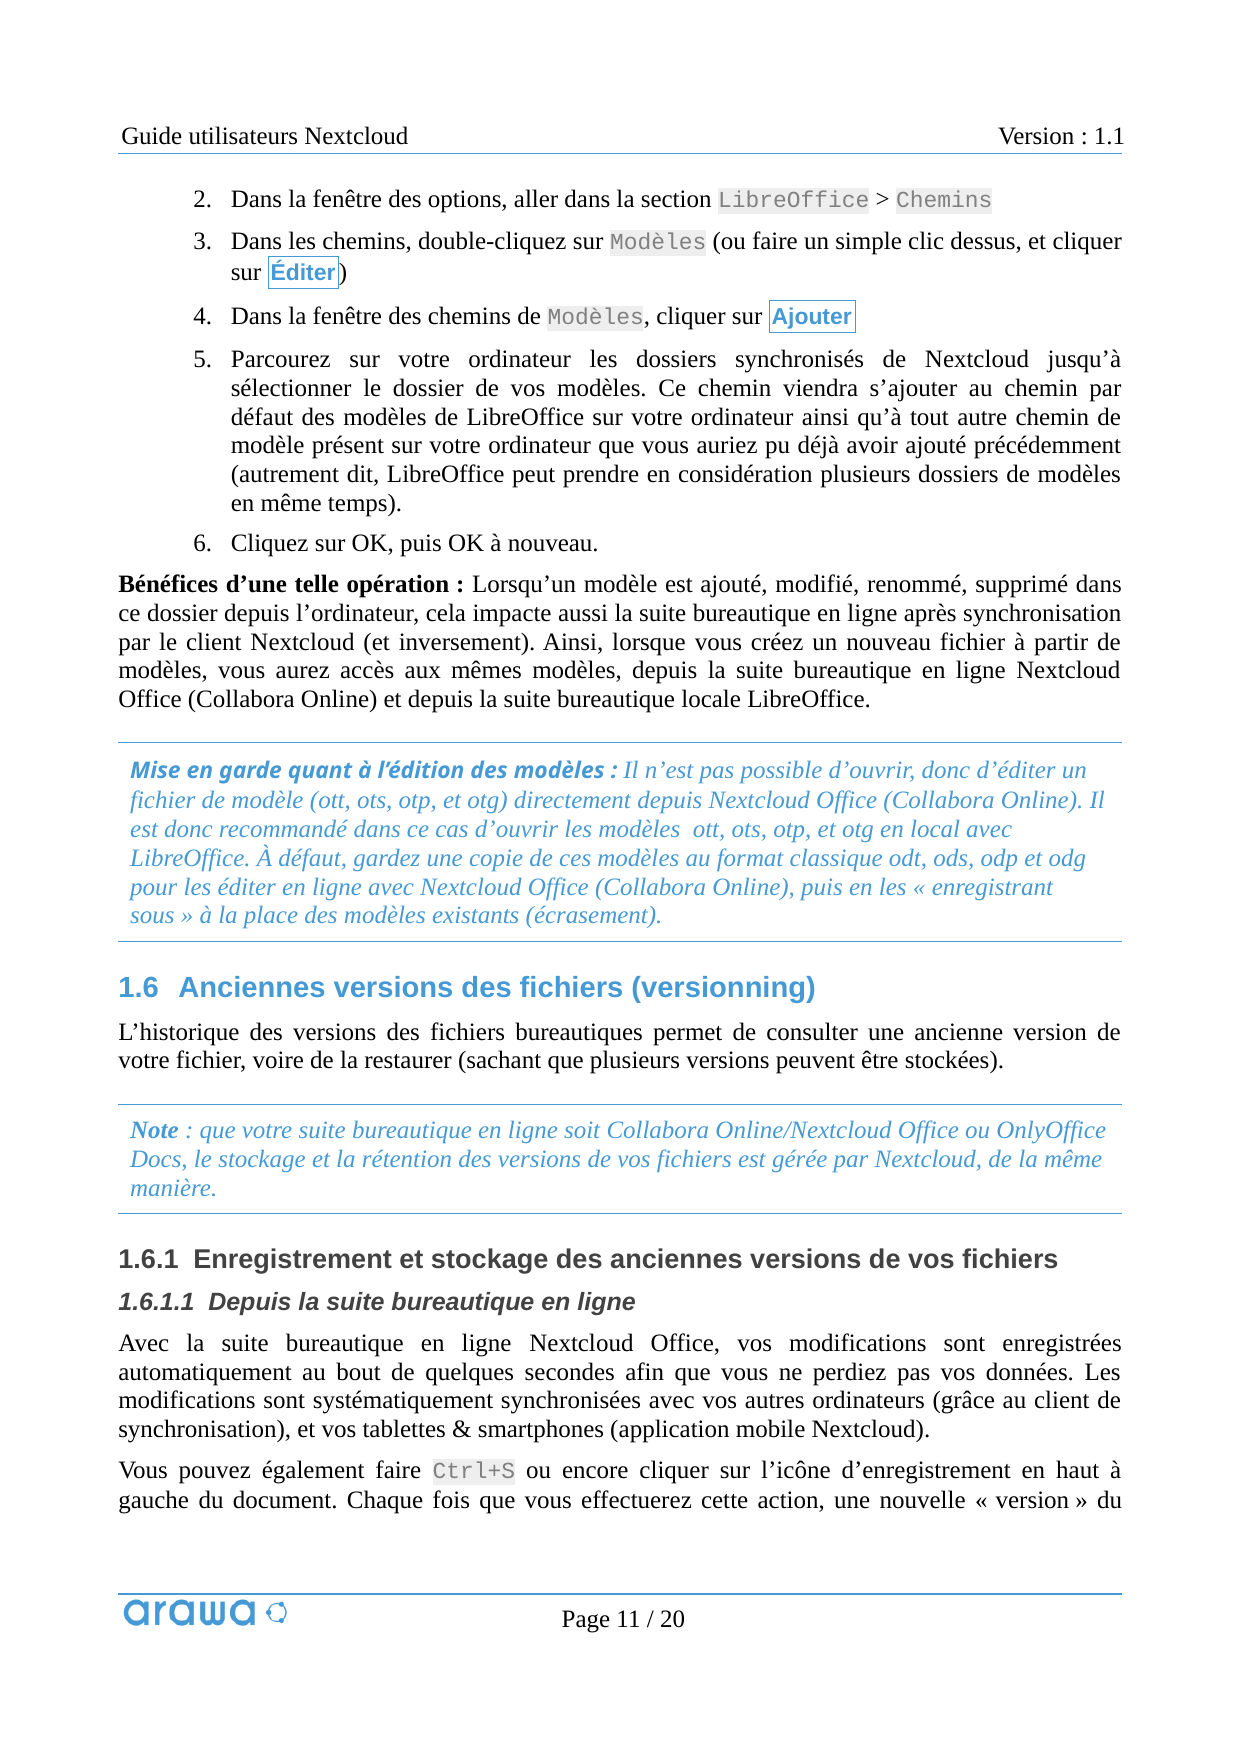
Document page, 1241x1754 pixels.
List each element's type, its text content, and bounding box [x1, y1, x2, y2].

list [856, 300, 1122, 332]
text L’historique des versions des fichiers bureautiques permet de consulter une ancienne version de votre fichier, voire de la restaurer (sachant que plusieurs versions peuvent être stockées). [118, 1017, 1122, 1074]
list Dans la fenêtre des chemins de Modèles, cliquer sur [193, 300, 769, 332]
picture [121, 1597, 290, 1628]
list Cliquez sur OK, puis OK à nouveau. [193, 528, 1122, 557]
text Vous pouvez également faire Ctrl+S ou encore cliquer sur l’icône d’enregistrement en haut à gauche du document. Chaque fois que vous effectuerez cette action, une nouvelle « version » du [118, 1455, 1122, 1514]
subtitle Depuis la suite bureautique en ligne [118, 1287, 1122, 1316]
text Mise en garde quant à l’édition des modèles : Il n’est pas possible d’ouvrir, donc d’éditer un fichier de modèle (ott, ots, otp, et otg) directement depuis Nextcloud Office (Collabora Online). Il est donc recommandé dans ce cas d’ouvrir les modèles ott, ots, otp, et otg en local avec LibreOffice. À défaut, gardez une copie de ces modèles au format classique odt, ods, odp et odg pour les éditer en ligne avec Nextcloud Office (Collabora Online), puis en les « enregistrant sous » à la place des modèles existants (écrasement). [118, 743, 1122, 941]
list Ajouter [770, 301, 855, 332]
text Avec la suite bureautique en ligne Nextcloud Office, vos modifications sont enregistrées automatiquement au bout de quelques secondes afin que vous ne perdiez pas vos données. Les modifications sont systématiquement synchronisées avec vos autres ordinateurs (grâce au client de synchronisation), et vos tablettes & smartphones (application mobile Nextcloud). [118, 1328, 1122, 1443]
text Note : que votre suite bureautique en ligne soit Collabora Online/Nextcloud Office ou OnlyOffice Docs, le stockage et la rétention des versions de vos fichiers est gérée par Nextcloud, de la même manière. [118, 1105, 1122, 1213]
subtitle Anciennes versions des fichiers (versionning) [118, 971, 1122, 1004]
list Dans les chemins, double-cliquez sur Modèles (ou faire un simple clic dessus, et cliquer sur Éditer) [193, 226, 1122, 288]
text Bénéfices d’une telle opération : Lorsqu’un modèle est ajouté, modifié, renommé, supprimé dans ce dossier depuis l’ordinateur, cela impacte aussi la suite bureautique en ligne après synchronisation par le client Nextcloud (et inversement). Ainsi, lorsque vous créez un nouveau fichier à partir de modèles, vous aurez accès aux mêmes modèles, depuis la suite bureautique en ligne Nextcloud Office (Collabora Online) et depuis la suite bureautique locale LibreOffice. [118, 569, 1122, 713]
subtitle Enregistrement et stockage des anciennes versions de vos fichiers [118, 1243, 1122, 1274]
list Dans la fenêtre des options, aller dans la section LibreOffice > Chemins [193, 184, 1122, 214]
list Parcourez sur votre ordinateur les dossiers synchronisés de Nextcloud jusqu’à sélectionner le dossier de vos modèles. Ce chemin viendra s’ajouter au chemin par défaut des modèles de LibreOffice sur votre ordinateur ainsi qu’à tout autre chemin de modèle présent sur votre ordinateur que vous auriez pu déjà avoir ajouté précédemment (autrement dit, LibreOffice peut prendre en considération plusieurs dossiers de modèles en même temps). [193, 344, 1122, 517]
